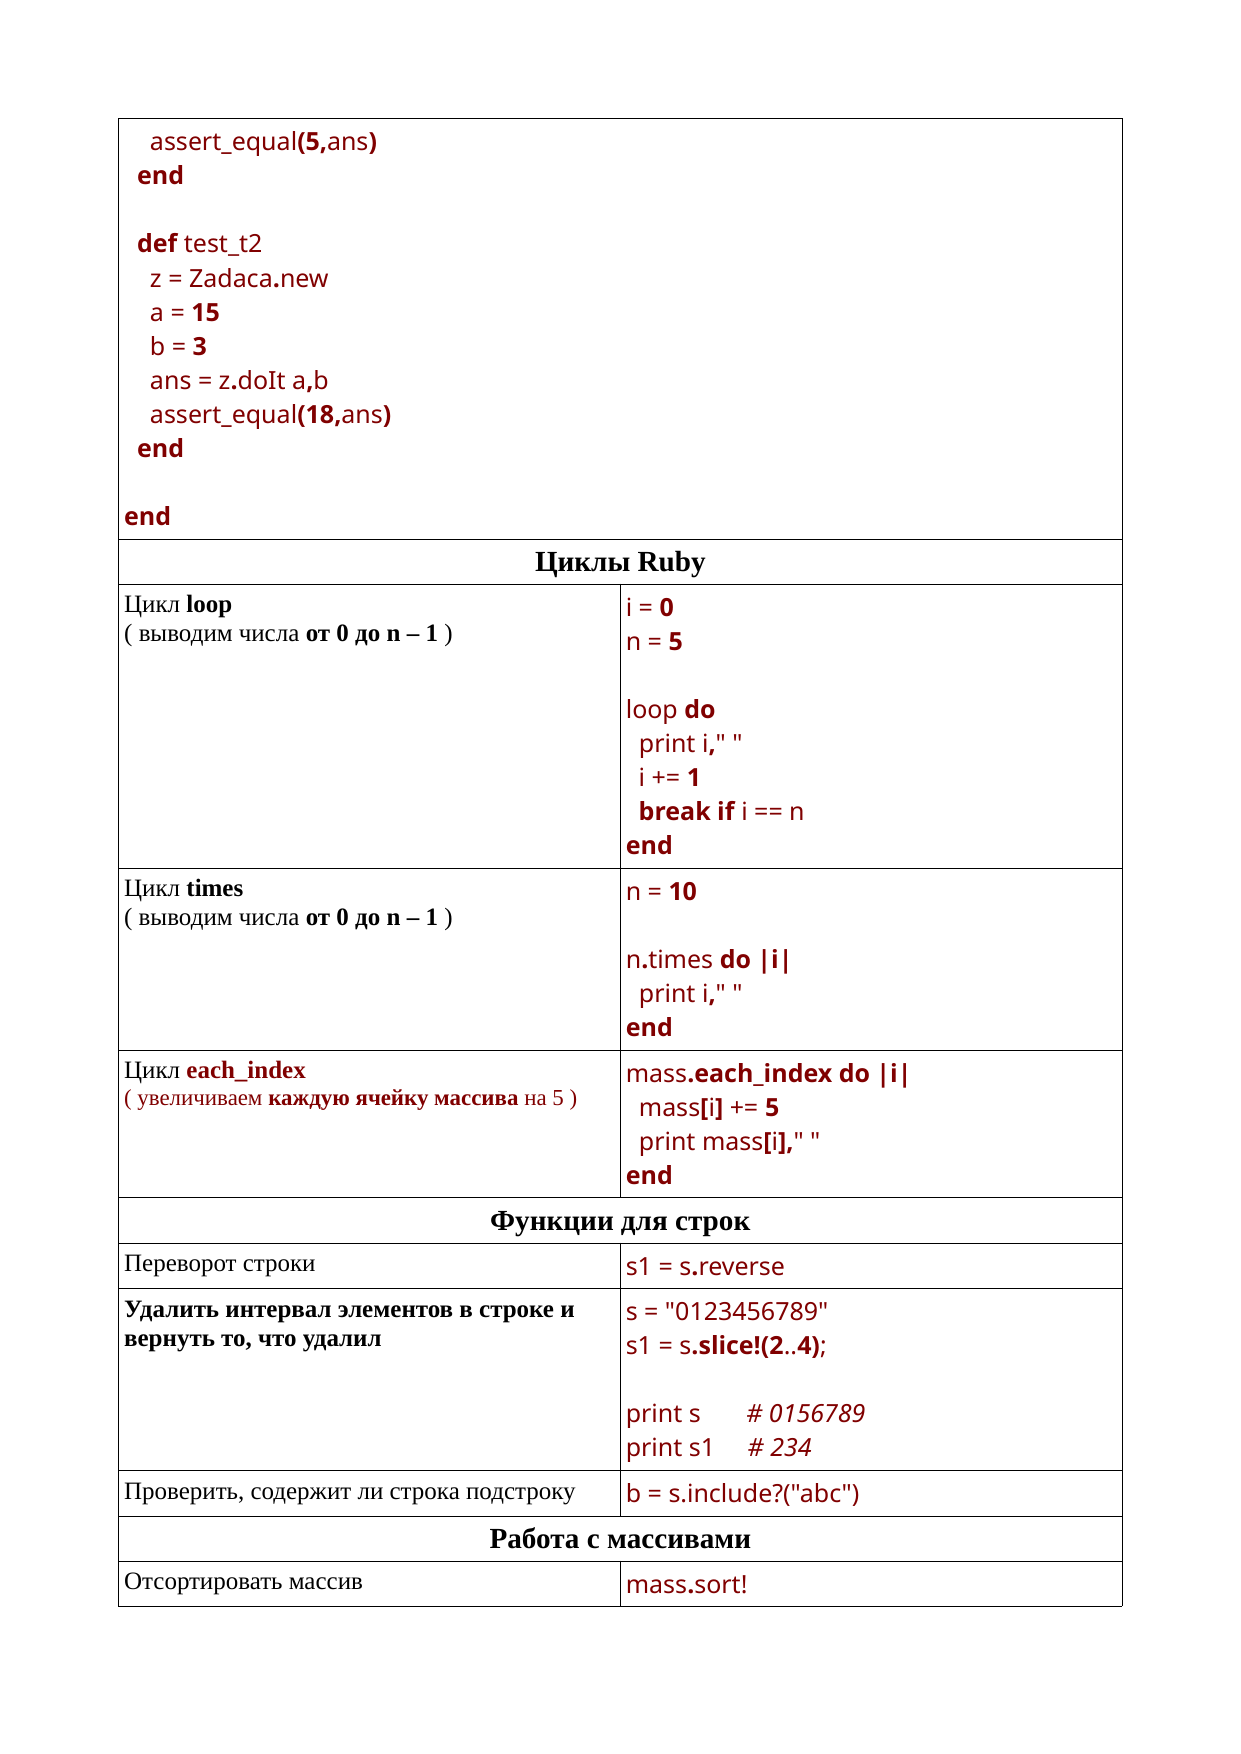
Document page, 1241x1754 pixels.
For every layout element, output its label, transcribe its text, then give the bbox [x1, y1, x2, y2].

table_cell Цикл loop ( выводим числа от 0 до n – 1 ) [119, 585, 620, 868]
table_cell Удалить интервал элементов в строке и вернуть то, что удалил [119, 1289, 620, 1470]
table_cell Цикл times ( выводим числа от 0 до n – 1 ) [119, 869, 620, 1049]
table_cell mass.sort! [621, 1562, 1122, 1606]
table_cell Переворот строки [119, 1244, 620, 1288]
table_cell Отсортировать массив [119, 1562, 620, 1606]
table_cell mass.each_index do |i| mass[i] += 5 print mass[i]," " end [621, 1051, 1122, 1197]
table_cell Работа с массивами [119, 1517, 1122, 1561]
table_cell b = s.include?("abc") [621, 1471, 1122, 1516]
table_cell n = 10 n.times do |i| print i," " end [621, 869, 1122, 1049]
table_cell s1 = s.reverse [621, 1244, 1122, 1288]
table_cell assert_equal(5,ans) end def test_t2 z = Zadaca.new a = 15 b = 3 ans = z.doIt a,b assert_equal(18,ans) end end [119, 119, 1122, 538]
table_cell s = "0123456789" s1 = s.slice!(2..4); print s # 0156789 print s1 # 234 [621, 1289, 1122, 1470]
table_cell Функции для строк [119, 1198, 1122, 1242]
table_cell Проверить, содержит ли строка подстроку [119, 1471, 620, 1516]
table_cell i = 0 n = 5 loop do print i," " i += 1 break if i == n end [621, 585, 1122, 868]
table_cell Цикл each_index ( увеличиваем каждую ячейку массива на 5 ) [119, 1051, 620, 1197]
table_cell Циклы Ruby [119, 540, 1122, 583]
